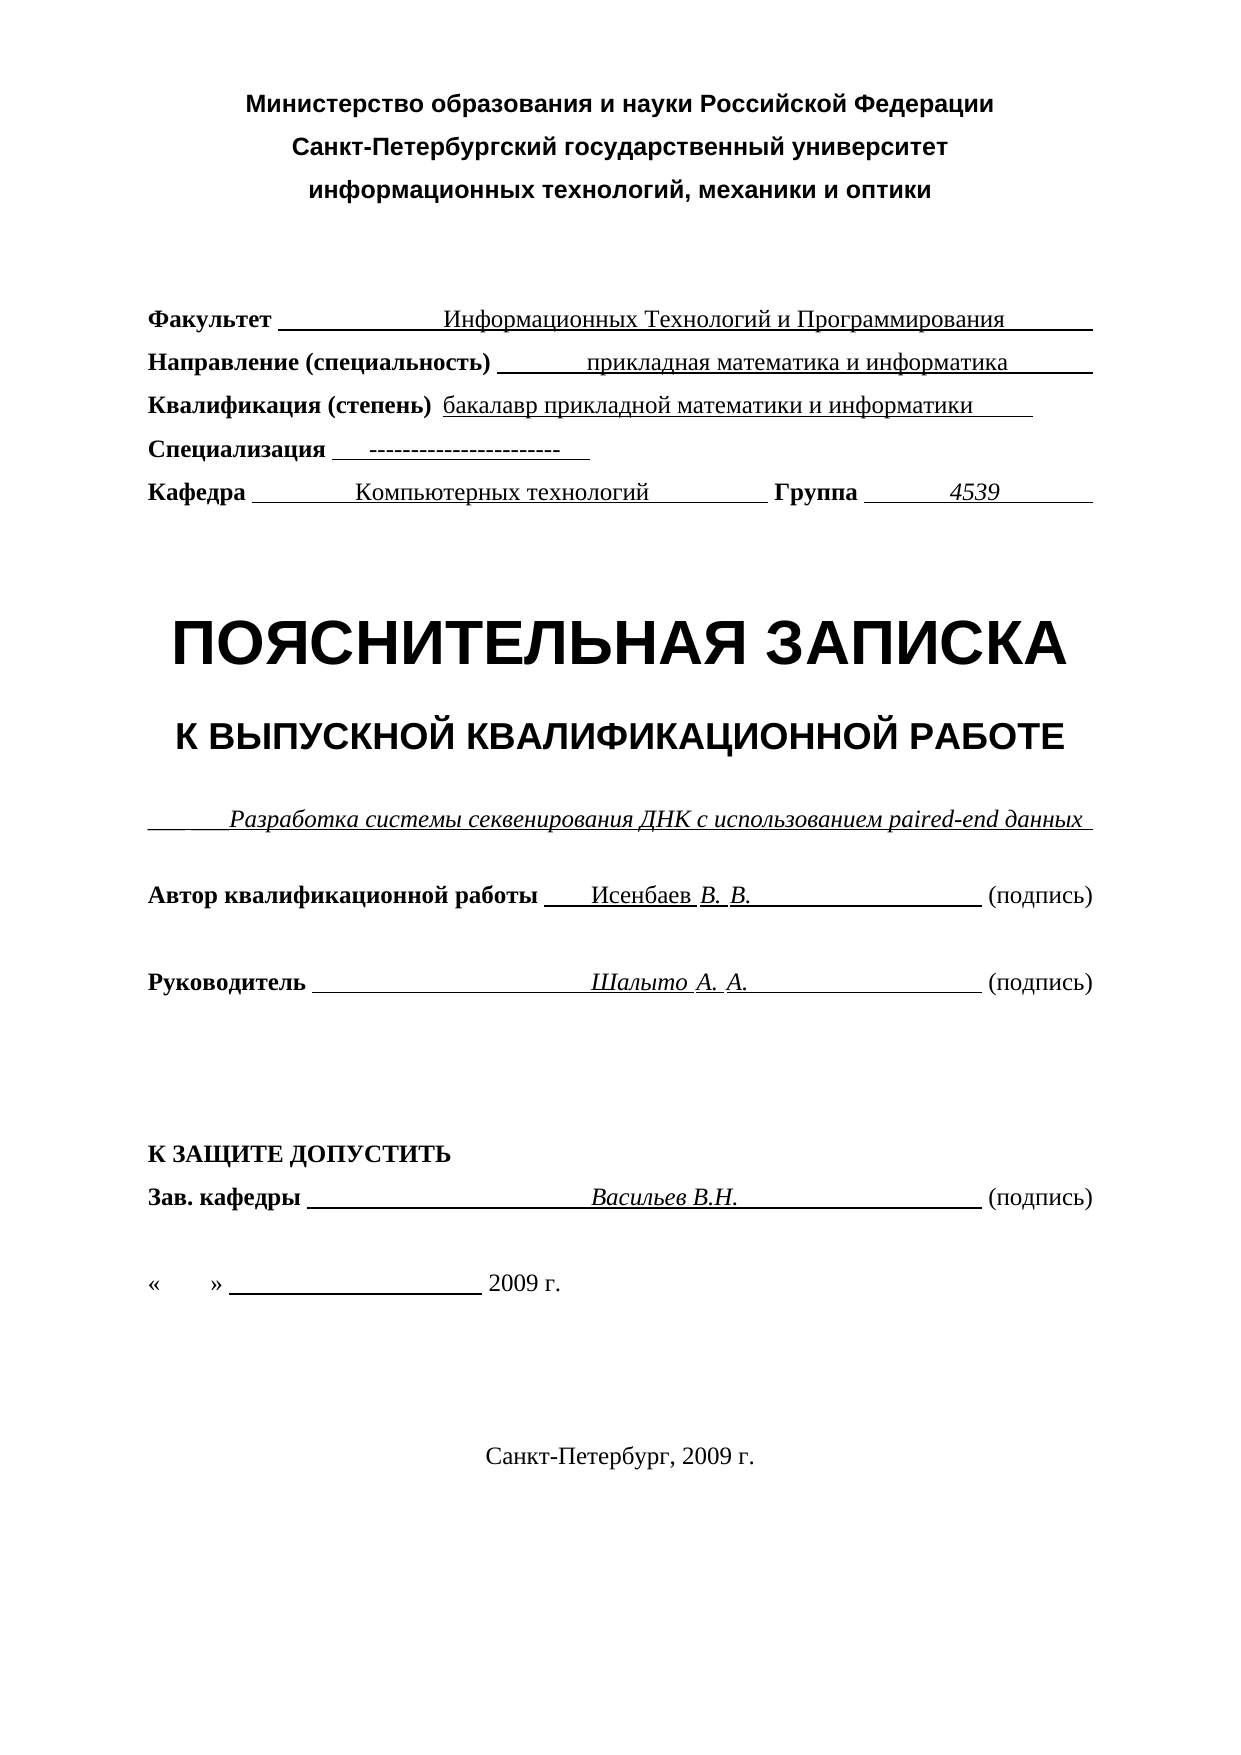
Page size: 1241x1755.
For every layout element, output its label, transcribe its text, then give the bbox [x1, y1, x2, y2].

text Квалификация (степень) бакалавр прикладной математики и информатики [148, 391, 1093, 419]
text Направление (специальность) прикладная математика и информатика [148, 347, 1093, 376]
text К ЗАЩИТЕ ДОПУСТИТЬ [148, 1139, 1093, 1168]
text ___ ___ Разработка системы секвенирования ДНК с использованием paired-end данных [148, 804, 1093, 829]
text Специализация ----------------------- [148, 434, 1093, 462]
text ПОЯСНИТЕЛЬНАЯ ЗАПИСКА [148, 606, 1093, 678]
text Автор квалификационной работы Исенбаев В. В. (подпись) [148, 880, 1093, 909]
subtitle Санкт-Петербургский государственный университет информационных технологий, механики и оптики [148, 132, 1093, 204]
text « » 2009 г. [148, 1268, 1093, 1297]
text К ВЫПУСКНОЙ КВАЛИФИКАЦИОННОЙ РАБОТЕ [148, 714, 1093, 757]
text Факультет Информационных Технологий и Программирования [148, 304, 1093, 333]
subtitle Министерство образования и науки Российской Федерации [148, 89, 1093, 117]
text Руководитель Шалыто А. А. (подпись) [148, 967, 1093, 995]
text Зав. кафедры Васильев В.Н. (подпись) [148, 1182, 1093, 1211]
text Санкт-Петербург, 2009 г. [148, 1441, 1093, 1470]
text Кафедра Компьютерных технологий Группа 4539 [148, 477, 1093, 506]
